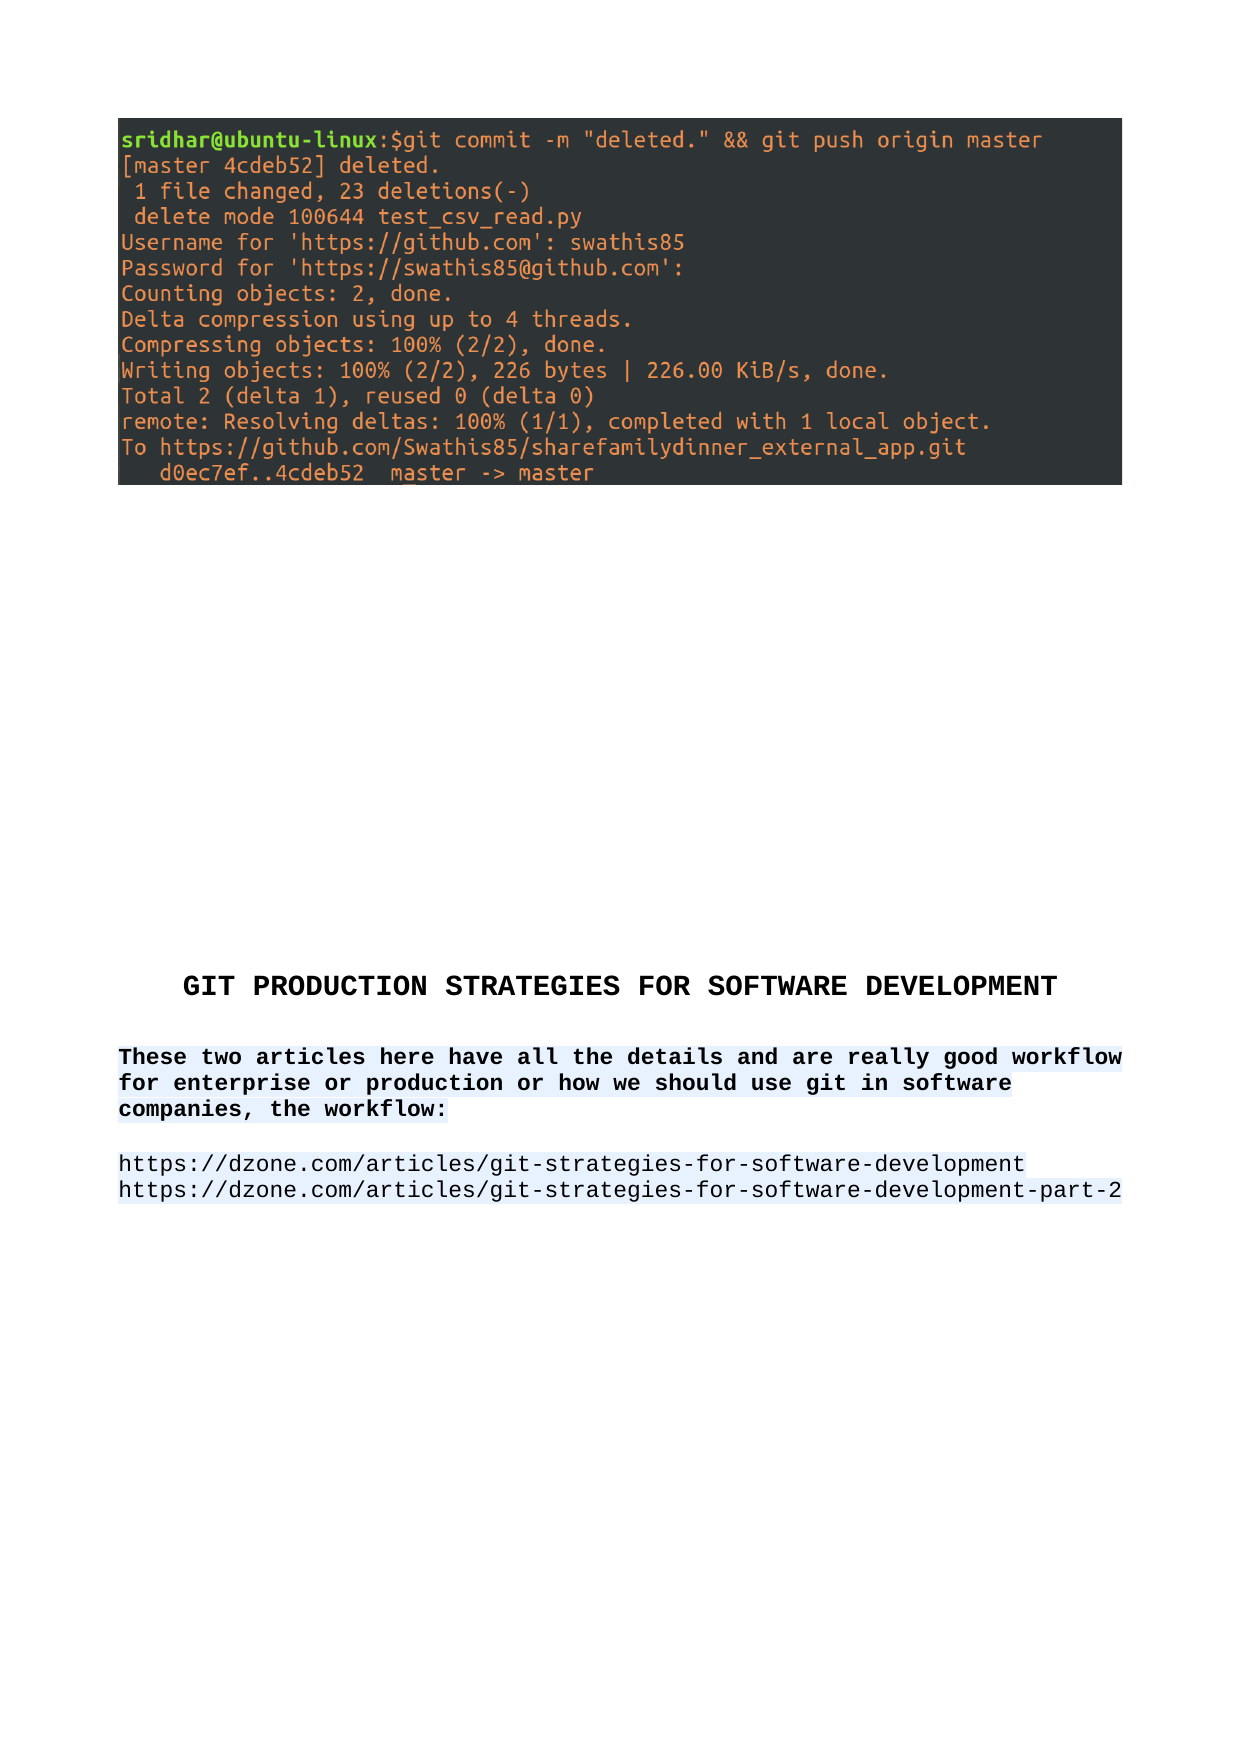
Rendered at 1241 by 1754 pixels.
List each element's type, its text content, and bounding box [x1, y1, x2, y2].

text These two articles here have all the details and are really good workflow for enterprise or production or how we should use git in software companies, the workflow: [118, 1046, 1122, 1123]
text https://dzone.com/articles/git-strategies-for-software-development [118, 1152, 1122, 1178]
subtitle GIT PRODUCTION STRATEGIES FOR SOFTWARE DEVELOPMENT [118, 971, 1122, 1004]
picture [118, 118, 1123, 485]
text https://dzone.com/articles/git-strategies-for-software-development-part-2 [118, 1178, 1122, 1204]
